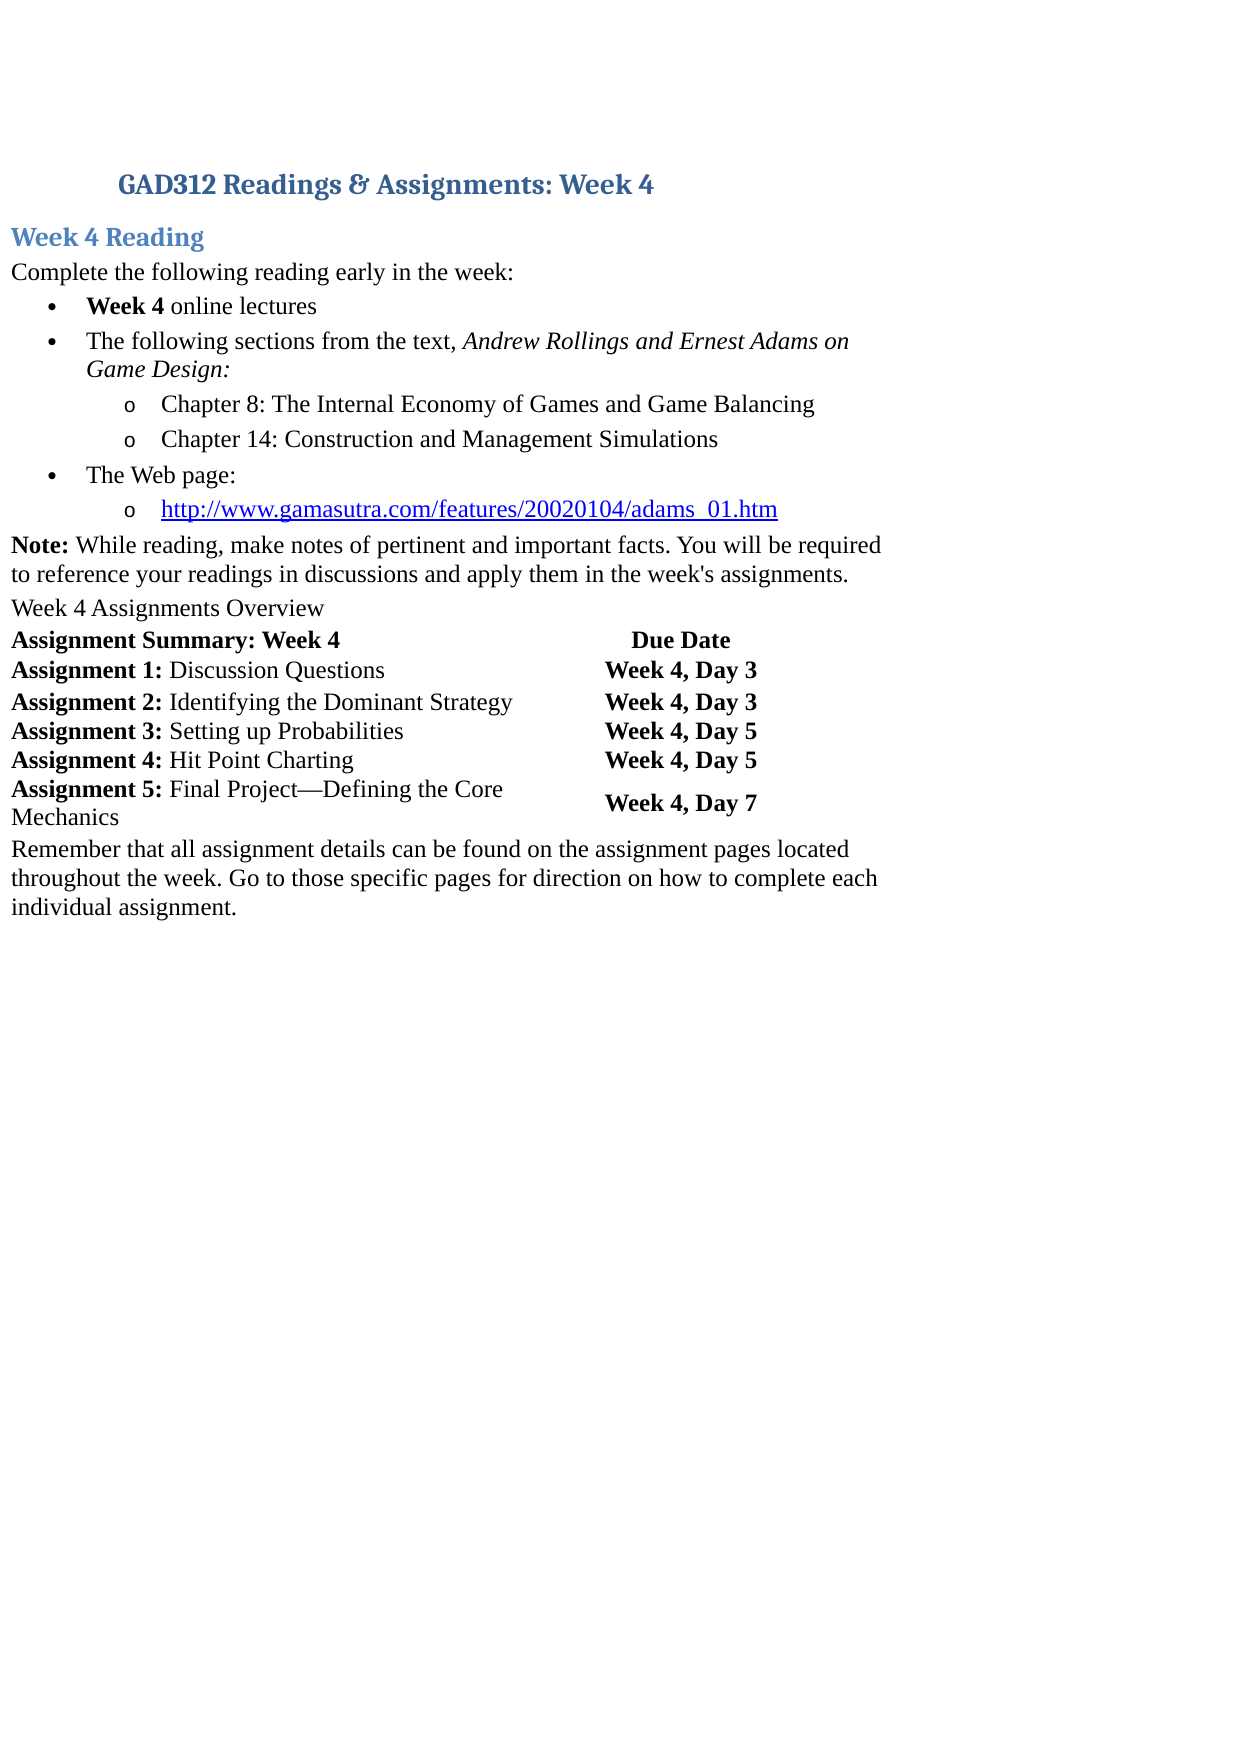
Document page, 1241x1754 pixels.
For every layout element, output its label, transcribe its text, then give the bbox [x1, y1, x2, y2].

table_header Assignment Summary: Week 4 [11, 625, 602, 654]
table_cell Assignment 3: Setting up Probabilities [11, 716, 602, 745]
table_cell Week 4, Day 7 [602, 774, 759, 831]
table_cell Assignment 1: Discussion Questions [11, 654, 602, 686]
table_cell Assignment 5: Final Project—Defining the Core Mechanics [11, 774, 602, 831]
table_header [925, 202, 1229, 923]
table_header Week 4 Reading Complete the following reading early in the week: Week 4 online lectures The following sections from the text, Andrew Rollings and Ernest Adams on Game Design: Chapter 8: The Internal Economy of Games and Game Balancing Chapter 14: Construction and Management Simulations The Web page: http://www.gamasutra.com/features/20020104/adams_01.htm Note: While reading, make notes of pertinent and important facts. You will be required to reference your readings in discussions and apply them in the week's assignments. Week 4 Assignments Overview Remember that all assignment details can be found on the assignment pages located throughout the week. Go to those specific pages for direction on how to complete each individual assignment. [11, 202, 892, 923]
subtitle GAD312 Readings & Assignments: Week 4 [118, 168, 1122, 202]
table_cell Assignment 2: Identifying the Dominant Strategy [11, 686, 602, 716]
table_cell Week 4, Day 3 [602, 686, 759, 716]
table_cell Assignment 4: Hit Point Charting [11, 745, 602, 774]
table_cell Week 4, Day 5 [602, 745, 759, 774]
table_cell Week 4, Day 5 [602, 716, 759, 745]
table_header Due Date [602, 625, 759, 654]
table_header [892, 202, 925, 923]
table_cell Week 4, Day 3 [602, 654, 759, 686]
